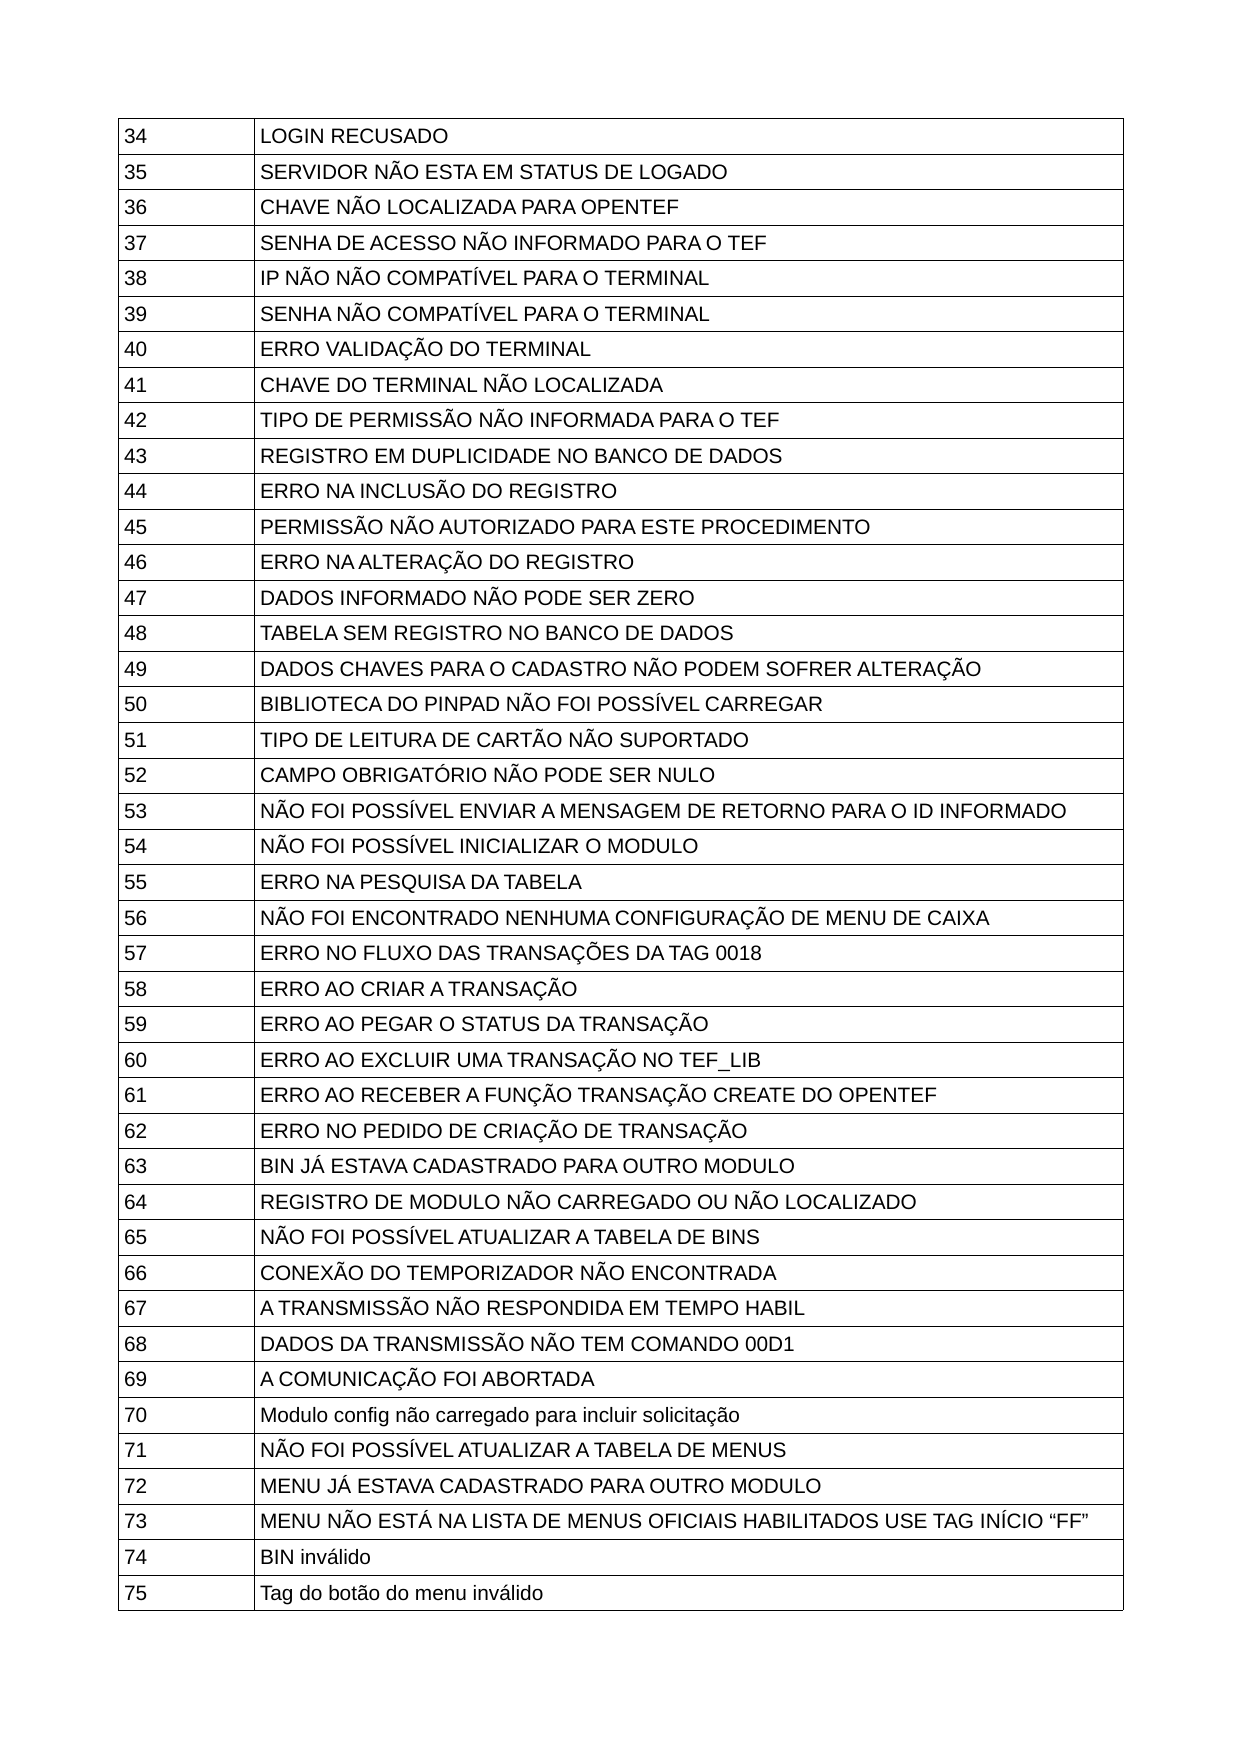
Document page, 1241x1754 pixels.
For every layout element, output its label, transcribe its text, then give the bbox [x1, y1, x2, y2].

table_cell 73 [119, 1505, 254, 1539]
table_cell IP NÃO NÃO COMPATÍVEL PARA O TERMINAL [255, 261, 1123, 296]
table_cell 54 [119, 830, 254, 864]
table_cell 37 [119, 226, 254, 260]
table_cell A COMUNICAÇÃO FOI ABORTADA [255, 1362, 1123, 1397]
table_cell CONEXÃO DO TEMPORIZADOR NÃO ENCONTRADA [255, 1256, 1123, 1290]
table_cell ERRO AO EXCLUIR UMA TRANSAÇÃO NO TEF_LIB [255, 1043, 1123, 1077]
table_cell LOGIN RECUSADO [255, 119, 1123, 154]
table_cell ERRO NO FLUXO DAS TRANSAÇÕES DA TAG 0018 [255, 936, 1123, 971]
table_cell 35 [119, 155, 254, 189]
table_cell DADOS INFORMADO NÃO PODE SER ZERO [255, 581, 1123, 615]
table_cell 44 [119, 474, 254, 509]
table_cell 42 [119, 403, 254, 438]
table_cell 58 [119, 972, 254, 1006]
table_cell 74 [119, 1540, 254, 1574]
table_cell 50 [119, 687, 254, 722]
table_cell NÃO FOI POSSÍVEL ATUALIZAR A TABELA DE BINS [255, 1220, 1123, 1255]
table_cell 51 [119, 723, 254, 757]
table_cell ERRO NA PESQUISA DA TABELA [255, 865, 1123, 899]
table_cell Modulo config não carregado para incluir solicitação [255, 1398, 1123, 1432]
table_cell ERRO AO PEGAR O STATUS DA TRANSAÇÃO [255, 1007, 1123, 1042]
table_cell MENU JÁ ESTAVA CADASTRADO PARA OUTRO MODULO [255, 1469, 1123, 1503]
table_cell BIN JÁ ESTAVA CADASTRADO PARA OUTRO MODULO [255, 1149, 1123, 1184]
table_cell ERRO NO PEDIDO DE CRIAÇÃO DE TRANSAÇÃO [255, 1114, 1123, 1148]
table_cell 71 [119, 1434, 254, 1468]
table_cell 45 [119, 510, 254, 544]
table_cell 55 [119, 865, 254, 899]
table_cell BIBLIOTECA DO PINPAD NÃO FOI POSSÍVEL CARREGAR [255, 687, 1123, 722]
table_cell SENHA DE ACESSO NÃO INFORMADO PARA O TEF [255, 226, 1123, 260]
table_cell TIPO DE PERMISSÃO NÃO INFORMADA PARA O TEF [255, 403, 1123, 438]
table_cell SERVIDOR NÃO ESTA EM STATUS DE LOGADO [255, 155, 1123, 189]
table_cell ERRO NA INCLUSÃO DO REGISTRO [255, 474, 1123, 509]
table_cell 57 [119, 936, 254, 971]
table_cell TIPO DE LEITURA DE CARTÃO NÃO SUPORTADO [255, 723, 1123, 757]
table_cell ERRO NA ALTERAÇÃO DO REGISTRO [255, 545, 1123, 580]
table_cell 69 [119, 1362, 254, 1397]
table_cell 75 [119, 1576, 254, 1610]
table_cell 53 [119, 794, 254, 828]
table_cell REGISTRO DE MODULO NÃO CARREGADO OU NÃO LOCALIZADO [255, 1185, 1123, 1219]
table_cell 67 [119, 1291, 254, 1326]
table_cell 46 [119, 545, 254, 580]
table_cell CHAVE DO TERMINAL NÃO LOCALIZADA [255, 368, 1123, 402]
table_cell NÃO FOI POSSÍVEL INICIALIZAR O MODULO [255, 830, 1123, 864]
table_cell MENU NÃO ESTÁ NA LISTA DE MENUS OFICIAIS HABILITADOS USE TAG INÍCIO “FF” [255, 1505, 1123, 1539]
table_cell TABELA SEM REGISTRO NO BANCO DE DADOS [255, 616, 1123, 651]
table_cell 38 [119, 261, 254, 296]
table_cell ERRO VALIDAÇÃO DO TERMINAL [255, 332, 1123, 367]
table_cell NÃO FOI POSSÍVEL ATUALIZAR A TABELA DE MENUS [255, 1434, 1123, 1468]
table_cell 56 [119, 901, 254, 935]
table_cell ERRO AO CRIAR A TRANSAÇÃO [255, 972, 1123, 1006]
table_cell 47 [119, 581, 254, 615]
table_cell 63 [119, 1149, 254, 1184]
table_cell 43 [119, 439, 254, 473]
table_cell DADOS DA TRANSMISSÃO NÃO TEM COMANDO 00D1 [255, 1327, 1123, 1361]
table_cell 48 [119, 616, 254, 651]
table_cell 64 [119, 1185, 254, 1219]
table_cell 59 [119, 1007, 254, 1042]
table_cell BIN inválido [255, 1540, 1123, 1574]
table_cell 65 [119, 1220, 254, 1255]
table_cell 61 [119, 1078, 254, 1113]
table_cell DADOS CHAVES PARA O CADASTRO NÃO PODEM SOFRER ALTERAÇÃO [255, 652, 1123, 686]
table_cell Tag do botão do menu inválido [255, 1576, 1123, 1610]
table_cell 66 [119, 1256, 254, 1290]
table_cell NÃO FOI POSSÍVEL ENVIAR A MENSAGEM DE RETORNO PARA O ID INFORMADO [255, 794, 1123, 828]
table_cell A TRANSMISSÃO NÃO RESPONDIDA EM TEMPO HABIL [255, 1291, 1123, 1326]
table_cell 41 [119, 368, 254, 402]
table_cell 39 [119, 297, 254, 331]
table_cell 49 [119, 652, 254, 686]
table_cell CHAVE NÃO LOCALIZADA PARA OPENTEF [255, 190, 1123, 225]
table_cell 52 [119, 759, 254, 793]
table_cell REGISTRO EM DUPLICIDADE NO BANCO DE DADOS [255, 439, 1123, 473]
table_cell NÃO FOI ENCONTRADO NENHUMA CONFIGURAÇÃO DE MENU DE CAIXA [255, 901, 1123, 935]
table_cell PERMISSÃO NÃO AUTORIZADO PARA ESTE PROCEDIMENTO [255, 510, 1123, 544]
table_cell 60 [119, 1043, 254, 1077]
table_cell 70 [119, 1398, 254, 1432]
table_cell 68 [119, 1327, 254, 1361]
table_cell 36 [119, 190, 254, 225]
table_cell 62 [119, 1114, 254, 1148]
table_cell 72 [119, 1469, 254, 1503]
table_cell 40 [119, 332, 254, 367]
table_cell CAMPO OBRIGATÓRIO NÃO PODE SER NULO [255, 759, 1123, 793]
table_cell ERRO AO RECEBER A FUNÇÃO TRANSAÇÃO CREATE DO OPENTEF [255, 1078, 1123, 1113]
table_cell 34 [119, 119, 254, 154]
table_cell SENHA NÃO COMPATÍVEL PARA O TERMINAL [255, 297, 1123, 331]
